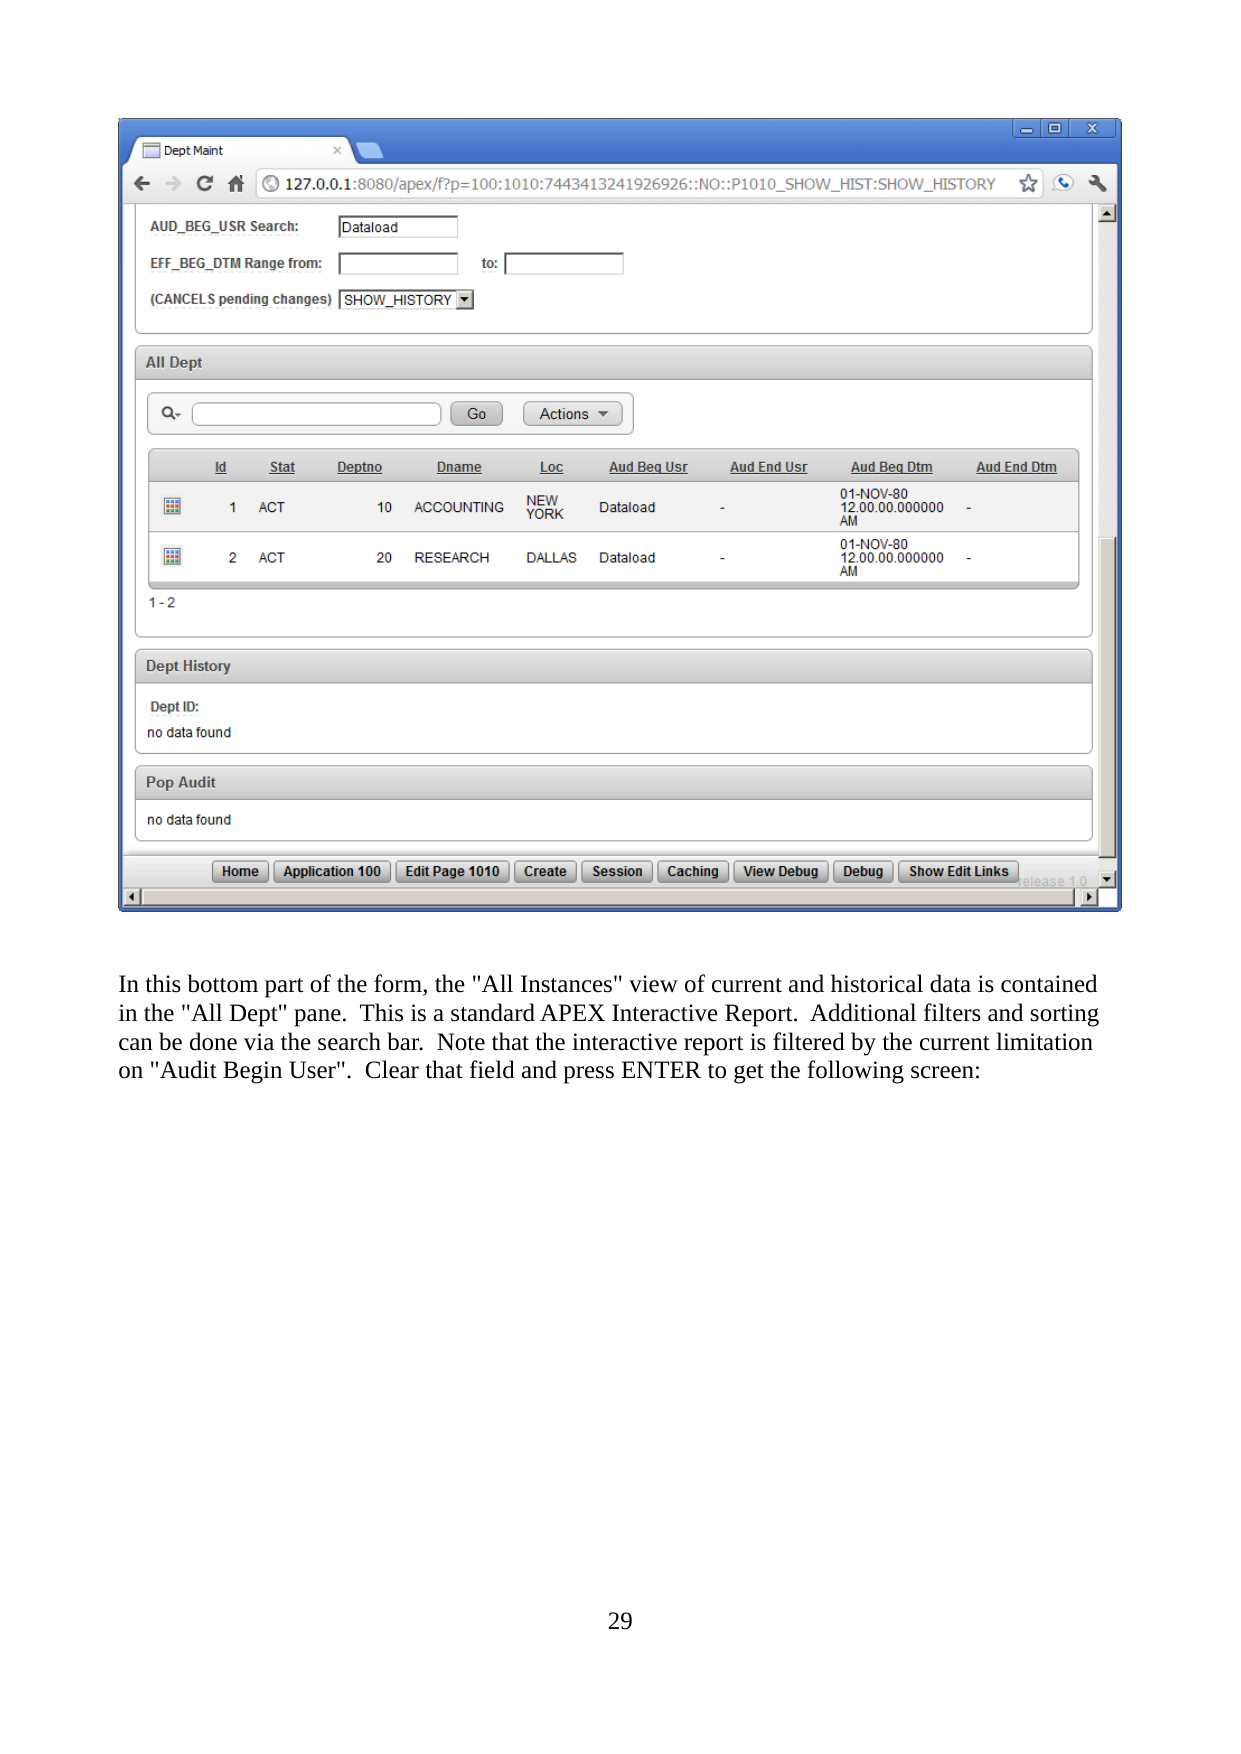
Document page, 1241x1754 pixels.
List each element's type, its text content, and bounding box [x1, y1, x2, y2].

picture [118, 118, 1122, 912]
text In this bottom part of the form, the "All Instances" view of current and historical data is contained in the "All Dept" pane. This is a standard APEX Interactive Report. Additional filters and sorting can be done via the search bar. Note that the interactive report is filtered by the current limitation on "Audit Begin User". Clear that field and press ENTER to get the following screen: [118, 969, 1122, 1084]
